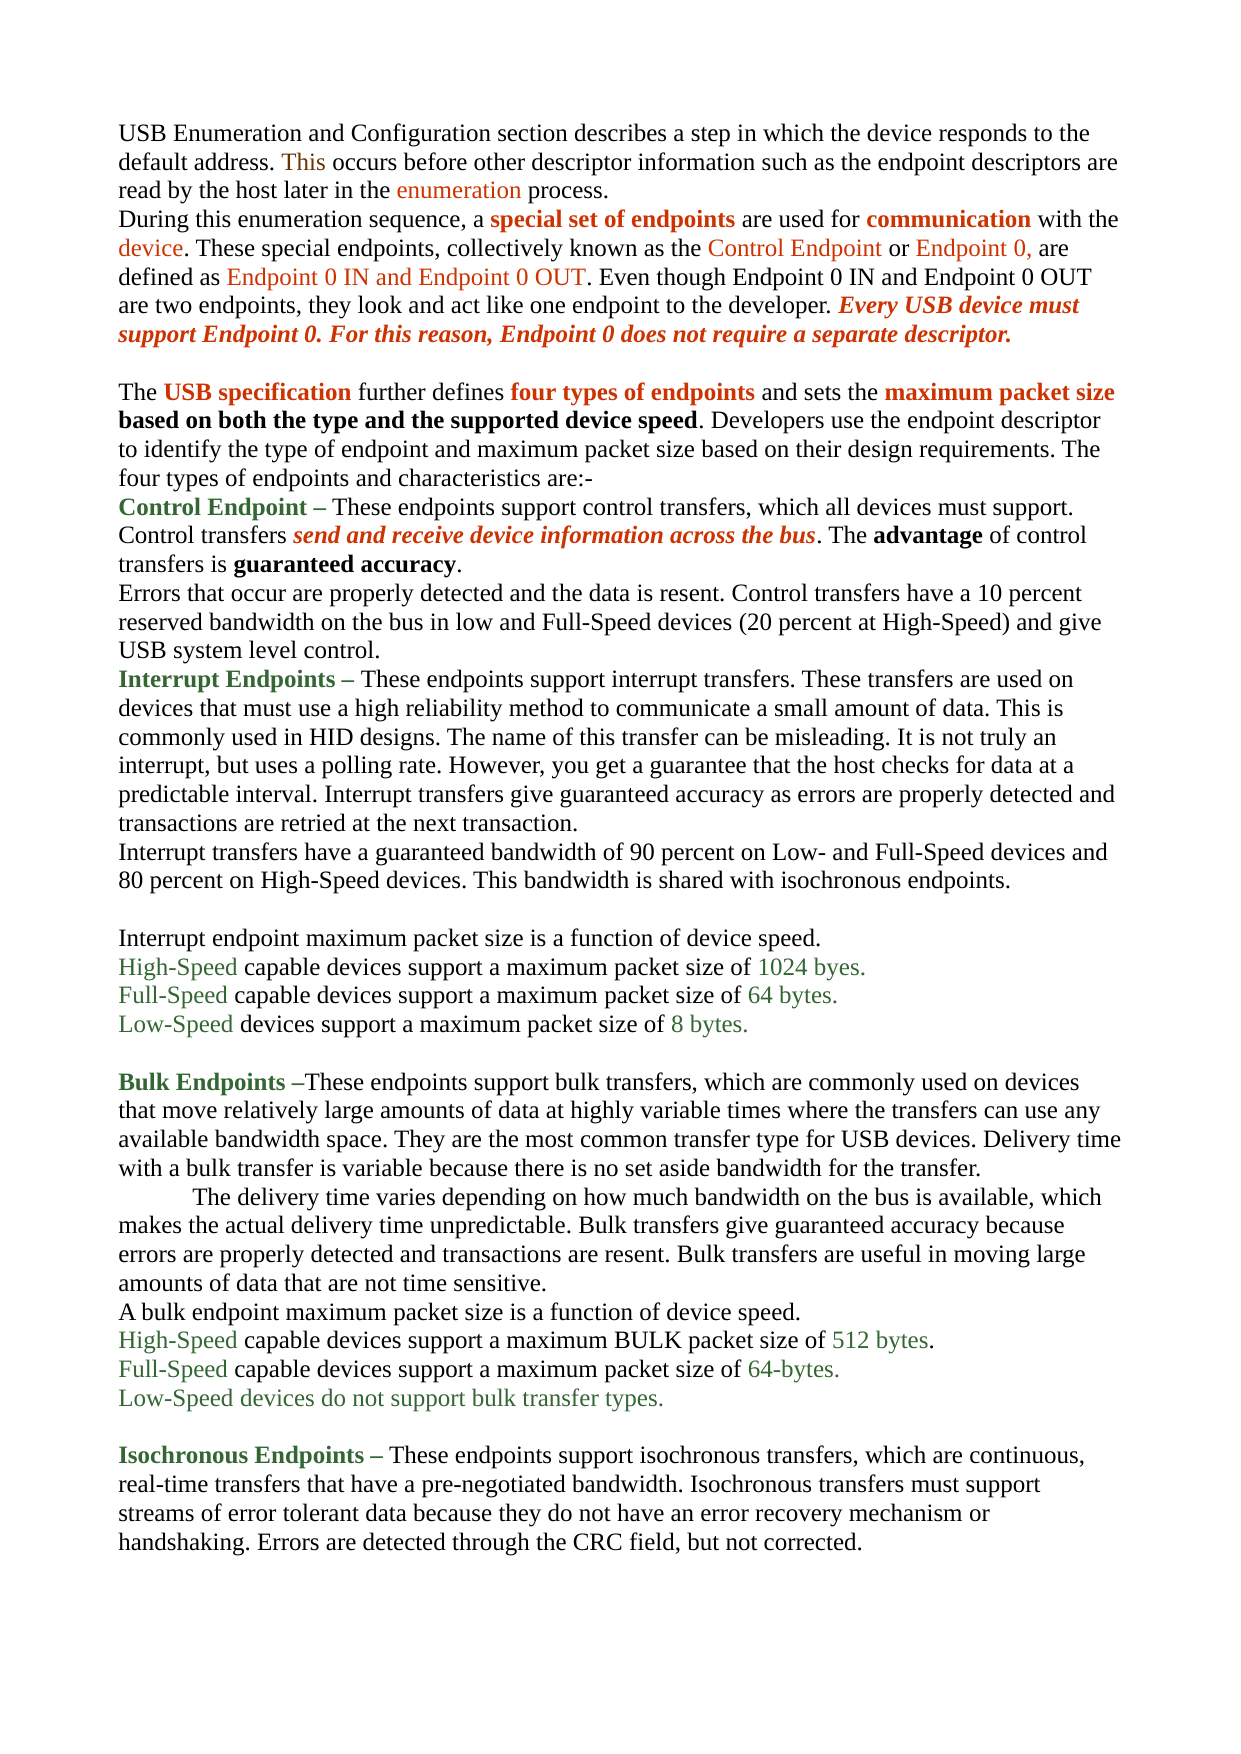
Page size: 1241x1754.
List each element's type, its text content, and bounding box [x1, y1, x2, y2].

text Interrupt endpoint maximum packet size is a function of device speed. [118, 923, 1122, 952]
text Low-Speed devices support a maximum packet size of 8 bytes. [118, 1009, 1122, 1038]
text Bulk Endpoints –These endpoints support bulk transfers, which are commonly used on devices that move relatively large amounts of data at highly variable times where the transfers can use any available bandwidth space. They are the most common transfer type for USB devices. Delivery time with a bulk transfer is variable because there is no set aside bandwidth for the transfer. [118, 1067, 1122, 1182]
text The USB specification further defines four types of endpoints and sets the maximum packet size based on both the type and the supported device speed. Developers use the endpoint descriptor to identify the type of endpoint and maximum packet size based on their design requirements. The four types of endpoints and characteristics are:- [118, 377, 1122, 492]
text The delivery time varies depending on how much bandwidth on the bus is available, which makes the actual delivery time unpredictable. Bulk transfers give guaranteed accuracy because errors are properly detected and transactions are resent. Bulk transfers are useful in moving large amounts of data that are not time sensitive. [118, 1182, 1122, 1297]
text Interrupt transfers have a guaranteed bandwidth of 90 percent on Low- and Full-Speed devices and 80 percent on High-Speed devices. This bandwidth is shared with isochronous endpoints. [118, 837, 1122, 894]
text Control Endpoint – These endpoints support control transfers, which all devices must support. Control transfers send and receive device information across the bus. The advantage of control transfers is guaranteed accuracy. [118, 492, 1122, 578]
text USB Enumeration and Configuration section describes a step in which the device responds to the default address. This occurs before other descriptor information such as the endpoint descriptors are read by the host later in the enumeration process. [118, 118, 1122, 204]
text During this enumeration sequence, a special set of endpoints are used for communication with the device. These special endpoints, collectively known as the Control Endpoint or Endpoint 0, are defined as Endpoint 0 IN and Endpoint 0 OUT. Even though Endpoint 0 IN and Endpoint 0 OUT are two endpoints, they look and act like one endpoint to the developer. Every USB device must support Endpoint 0. For this reason, Endpoint 0 does not require a separate descriptor. [118, 204, 1122, 348]
text Full-Speed capable devices support a maximum packet size of 64-bytes. [118, 1354, 1122, 1383]
text Low-Speed devices do not support bulk transfer types. [118, 1383, 1122, 1412]
text High-Speed capable devices support a maximum packet size of 1024 byes. [118, 952, 1122, 981]
text Errors that occur are properly detected and the data is resent. Control transfers have a 10 percent reserved bandwidth on the bus in low and Full-Speed devices (20 percent at High-Speed) and give USB system level control. [118, 578, 1122, 664]
text Full-Speed capable devices support a maximum packet size of 64 bytes. [118, 981, 1122, 1009]
text Isochronous Endpoints – These endpoints support isochronous transfers, which are continuous, real-time transfers that have a pre-negotiated bandwidth. Isochronous transfers must support streams of error tolerant data because they do not have an error recovery mechanism or handshaking. Errors are detected through the CRC field, but not corrected. [118, 1441, 1122, 1556]
text High-Speed capable devices support a maximum BULK packet size of 512 bytes. [118, 1326, 1122, 1354]
text A bulk endpoint maximum packet size is a function of device speed. [118, 1297, 1122, 1326]
text Interrupt Endpoints – These endpoints support interrupt transfers. These transfers are used on devices that must use a high reliability method to communicate a small amount of data. This is commonly used in HID designs. The name of this transfer can be misleading. It is not truly an interrupt, but uses a polling rate. However, you get a guarantee that the host checks for data at a predictable interval. Interrupt transfers give guaranteed accuracy as errors are properly detected and transactions are retried at the next transaction. [118, 664, 1122, 837]
